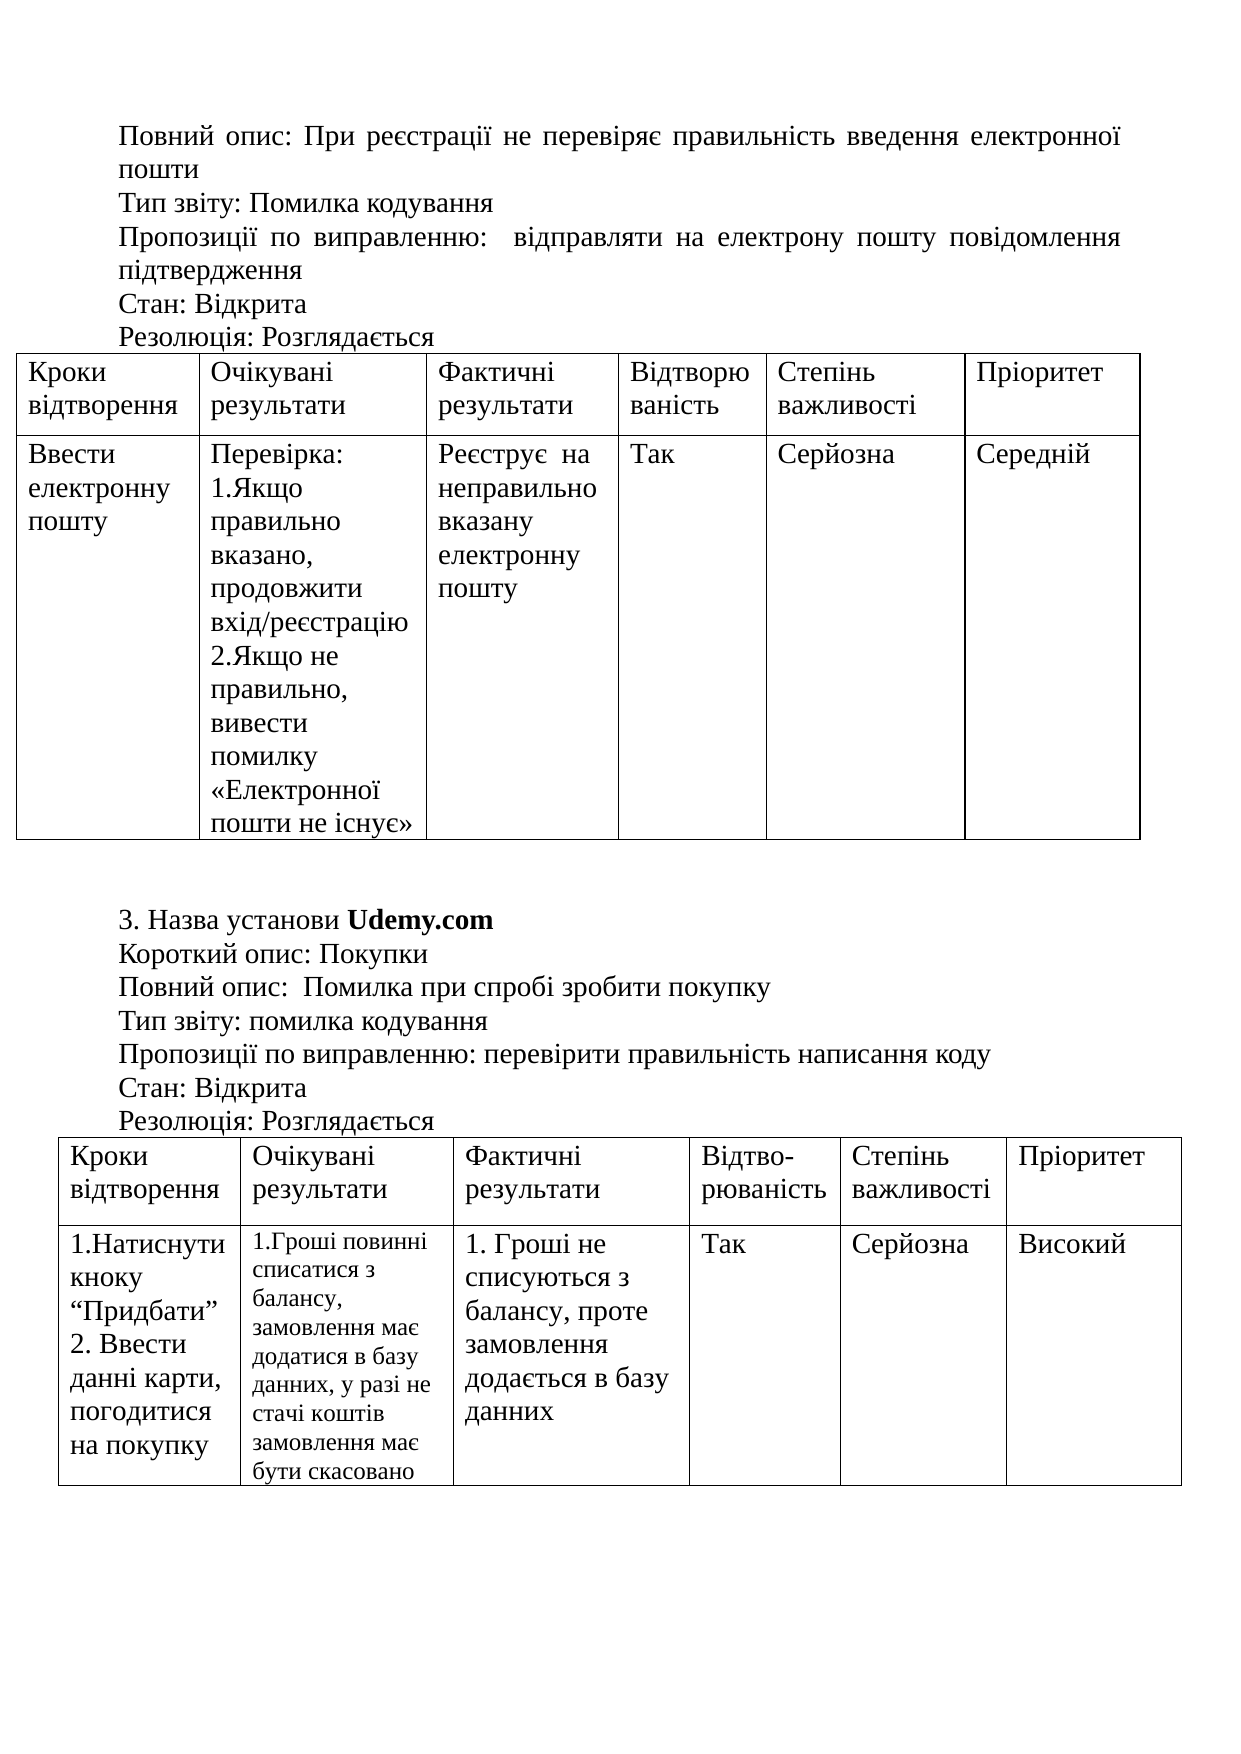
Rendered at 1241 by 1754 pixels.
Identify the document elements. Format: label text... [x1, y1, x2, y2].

table_header Фактичні результати [427, 354, 618, 435]
text Стан: Відкрита [118, 1070, 1122, 1103]
table_cell Високий [1007, 1226, 1181, 1484]
text Повний опис: Помилка при спробі зробити покупку [118, 969, 1122, 1003]
table_header Степінь важливості [841, 1138, 1006, 1225]
text Пропозиції по виправленню: відправляти на електрону пошту повідомлення підтвердження [118, 219, 1122, 286]
table_header Пріоритет [966, 354, 1139, 435]
table_header Очікувані результати [241, 1138, 453, 1225]
table_cell 1.Гроші повинні списатися з балансу, замовлення має додатися в базу данних, у разі не стачі коштів замовлення має бути скасовано [241, 1226, 453, 1484]
table_cell Так [690, 1226, 840, 1484]
text Стан: Відкрита [118, 286, 1122, 319]
table_cell 1.Натиснути кноку “Придбати” 2. Ввести данні карти, погодитися на покупку [59, 1226, 240, 1484]
text Короткий опис: Покупки [118, 936, 1122, 969]
table_header Степінь важливості [767, 354, 964, 435]
text Тип звіту: помилка кодування [118, 1003, 1122, 1036]
table_cell Реєструє на неправильно вказану електронну пошту [427, 436, 618, 839]
table_header Кроки відтворення [17, 354, 199, 435]
table_header Очікувані результати [200, 354, 426, 435]
table_cell Серйозна [841, 1226, 1006, 1484]
table_cell Ввести електронну пошту [17, 436, 199, 839]
text Тип звіту: Помилка кодування [118, 185, 1122, 219]
text Резолюція: Розглядається [118, 1103, 1122, 1137]
text 3. Назва установи Udemy.com [118, 902, 1122, 936]
table_cell Серйозна [767, 436, 964, 839]
table_cell 1. Гроші не списуються з балансу, проте замовлення додається в базу данних [454, 1226, 689, 1484]
table_cell Середній [966, 436, 1139, 839]
text Пропозиції по виправленню: перевірити правильність написання коду [118, 1036, 1122, 1070]
table_cell Перевірка: 1.Якщо правильно вказано, продовжити вхід/реєстрацію 2.Якщо не правильно, вивести помилку «Електронної пошти не існує» [200, 436, 426, 839]
table_header Відтворюваність [619, 354, 766, 435]
table_header Відтво- рюваність [690, 1138, 840, 1225]
table_header Кроки відтворення [59, 1138, 240, 1225]
table_header Пріоритет [1007, 1138, 1181, 1225]
table_cell Так [619, 436, 766, 839]
text Резолюція: Розглядається [118, 319, 1122, 353]
text Повний опис: При реєстрації не перевіряє правильність введення електронної пошти [118, 118, 1122, 185]
table_header Фактичні результати [454, 1138, 689, 1225]
